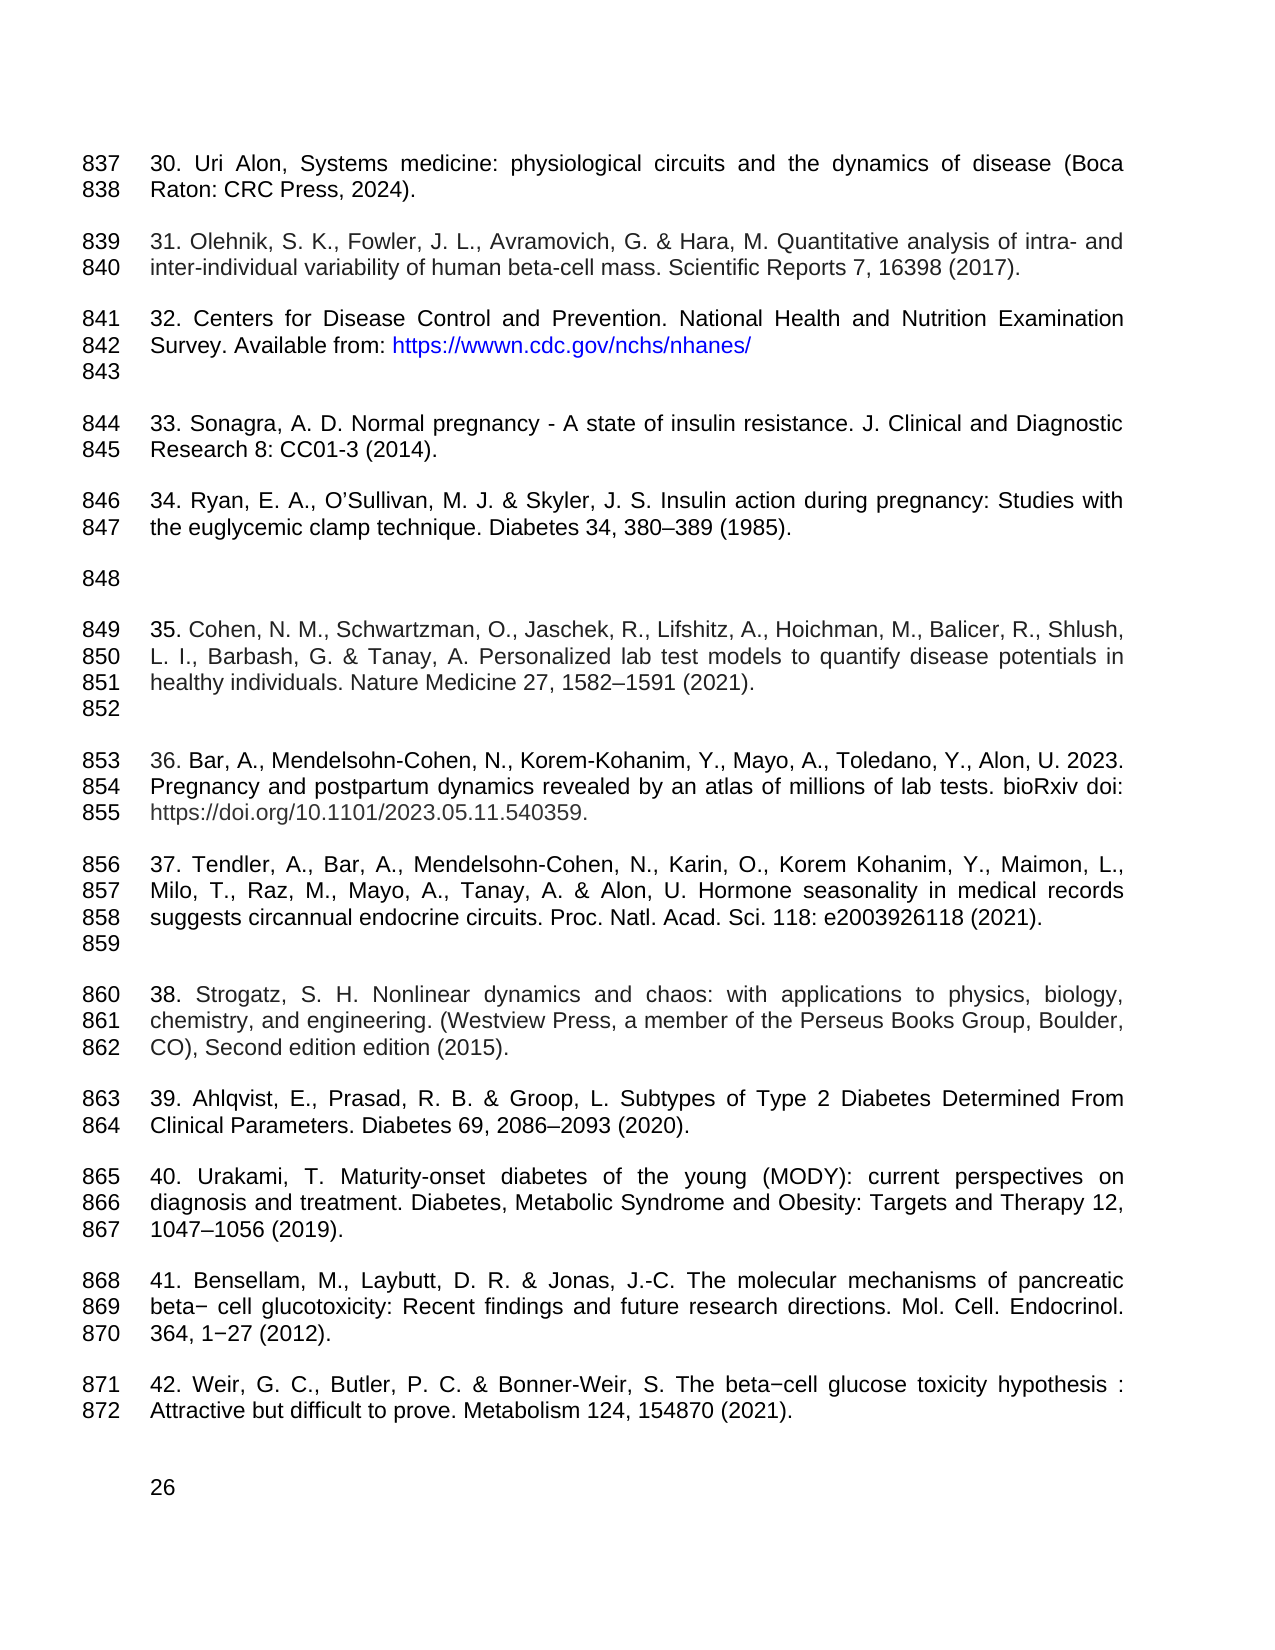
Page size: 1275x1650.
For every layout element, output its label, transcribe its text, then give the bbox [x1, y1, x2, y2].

text 36. Bar, A., Mendelsohn-Cohen, N., Korem-Kohanim, Y., Mayo, A., Toledano, Y., Alon, U. 2023. Pregnancy and postpartum dynamics revealed by an atlas of millions of lab tests. bioRxiv doi: https://doi.org/10.1101/2023.05.11.540359. [150, 747, 1125, 826]
text 34. Ryan, E. A., O’Sullivan, M. J. & Skyler, J. S. Insulin action during pregnancy: Studies with the euglycemic clamp technique. Diabetes 34, 380–389 (1985). [150, 487, 1125, 540]
text 40. Urakami, T. Maturity-onset diabetes of the young (MODY): current perspectives on diagnosis and treatment. Diabetes, Metabolic Syndrome and Obesity: Targets and Therapy 12, 1047–1056 (2019). [150, 1163, 1125, 1242]
text 35. Cohen, N. M., Schwartzman, O., Jaschek, R., Lifshitz, A., Hoichman, M., Balicer, R., Shlush, L. I., Barbash, G. & Tanay, A. Personalized lab test models to quantify disease potentials in healthy individuals. Nature Medicine 27, 1582–1591 (2021). [150, 616, 1125, 722]
text 38. Strogatz, S. H. Nonlinear dynamics and chaos: with applications to physics, biology, chemistry, and engineering. (Westview Press, a member of the Perseus Books Group, Boulder, CO), Second edition edition (2015). [150, 981, 1125, 1060]
text 42. Weir, G. C., Butler, P. C. & Bonner-Weir, S. The beta−cell glucose toxicity hypothesis : Attractive but difficult to prove. Metabolism 124, 154870 (2021). [150, 1371, 1125, 1424]
text 39. Ahlqvist, E., Prasad, R. B. & Groop, L. Subtypes of Type 2 Diabetes Determined From Clinical Parameters. Diabetes 69, 2086–2093 (2020). [150, 1085, 1125, 1138]
text 30. Uri Alon, Systems medicine: physiological circuits and the dynamics of disease (Boca Raton: CRC Press, 2024). [150, 150, 1125, 203]
text 33. Sonagra, A. D. Normal pregnancy - A state of insulin resistance. J. Clinical and Diagnostic Research 8: CC01-3 (2014). [150, 409, 1125, 462]
text 41. Bensellam, M., Laybutt, D. R. & Jonas, J.-C. The molecular mechanisms of pancreatic beta− cell glucotoxicity: Recent findings and future research directions. Mol. Cell. Endocrinol. 364, 1−27 (2012). [150, 1267, 1125, 1346]
text 37. Tendler, A., Bar, A., Mendelsohn-Cohen, N., Karin, O., Korem Kohanim, Y., Maimon, L., Milo, T., Raz, M., Mayo, A., Tanay, A. & Alon, U. Hormone seasonality in medical records suggests circannual endocrine circuits. Proc. Natl. Acad. Sci. 118: e2003926118 (2021). [150, 851, 1125, 956]
text 32. Centers for Disease Control and Prevention. National Health and Nutrition Examination Survey. Available from: https://wwwn.cdc.gov/nchs/nhanes/ [150, 305, 1125, 384]
text 31. Olehnik, S. K., Fowler, J. L., Avramovich, G. & Hara, M. Quantitative analysis of intra- and inter-individual variability of human beta-cell mass. Scientific Reports 7, 16398 (2017). [150, 228, 1125, 280]
